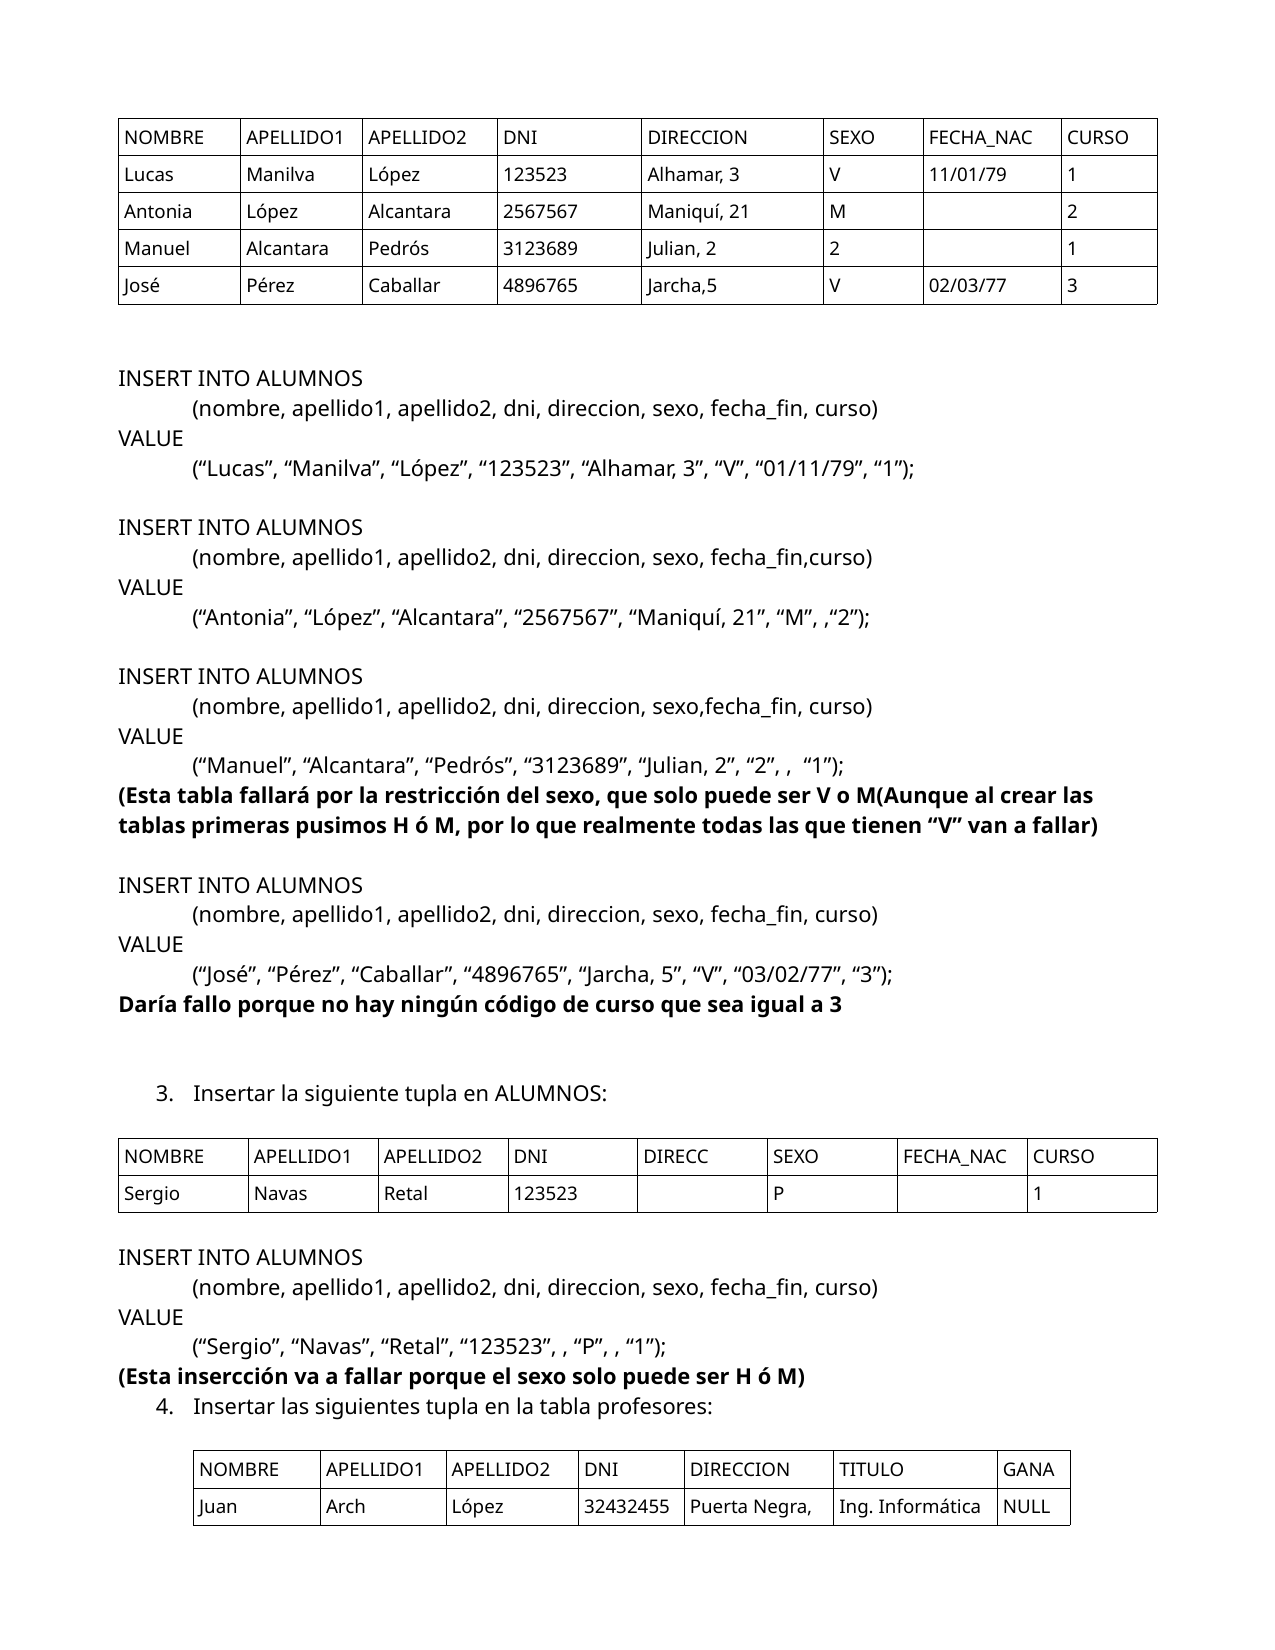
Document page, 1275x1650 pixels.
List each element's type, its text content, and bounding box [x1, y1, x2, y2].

table_cell Alcantara [241, 230, 362, 266]
text INSERT INTO ALUMNOS [118, 1242, 1157, 1272]
table_cell 1 [1028, 1176, 1157, 1212]
table_cell [924, 230, 1061, 266]
table_cell M [824, 193, 923, 229]
table_cell Manilva [241, 156, 362, 192]
table_header NOMBRE [119, 1139, 248, 1175]
table_cell V [824, 156, 923, 192]
table_cell López [241, 193, 362, 229]
text (“José”, “Pérez”, “Caballar”, “4896765”, “Jarcha, 5”, “V”, “03/02/77”, “3”); [118, 959, 1157, 989]
table_cell Pérez [241, 267, 362, 303]
table_header GANA [998, 1451, 1070, 1487]
table_header FECHA_NAC [898, 1139, 1027, 1175]
table_header DNI [509, 1139, 637, 1175]
table_cell Lucas [119, 156, 240, 192]
table_cell López [447, 1489, 578, 1524]
table_cell 123523 [498, 156, 641, 192]
text (nombre, apellido1, apellido2, dni, direccion, sexo, fecha_fin, curso) [118, 899, 1157, 929]
table_header APELLIDO2 [379, 1139, 508, 1175]
text VALUE [118, 929, 1157, 959]
text (nombre, apellido1, apellido2, dni, direccion, sexo, fecha_fin,curso) [118, 542, 1157, 572]
table_cell Antonia [119, 193, 240, 229]
text VALUE [118, 1301, 1157, 1331]
text INSERT INTO ALUMNOS [118, 661, 1157, 691]
table_cell 123523 [509, 1176, 637, 1212]
table_header NOMBRE [119, 119, 240, 155]
table_header APELLIDO1 [241, 119, 362, 155]
table_cell José [119, 267, 240, 303]
table_cell 01/11/79 [924, 156, 1061, 192]
text (“Sergio”, “Navas”, “Retal”, “123523”, , “P”, , “1”); [118, 1331, 1157, 1361]
table_cell Sergio [119, 1176, 248, 1212]
table_cell Ing. Informática [834, 1489, 997, 1524]
table_header SEXO [824, 119, 923, 155]
table_cell 1 [1062, 156, 1157, 192]
table_header NOMBRE [194, 1451, 320, 1487]
text (“Manuel”, “Alcantara”, “Pedrós”, “3123689”, “Julian, 2”, “2”, , “1”); [118, 751, 1157, 780]
table_cell [638, 1176, 767, 1212]
table_cell 2 [824, 230, 923, 266]
table_cell Julian, 2 [642, 230, 823, 266]
table_cell 2 [1062, 193, 1157, 229]
table_header APELLIDO1 [321, 1451, 446, 1487]
table_cell Alhamar, 3 [642, 156, 823, 192]
table_cell López [363, 156, 497, 192]
table_header FECHA_NAC [924, 119, 1061, 155]
text (nombre, apellido1, apellido2, dni, direccion, sexo, fecha_fin, curso) [118, 1272, 1157, 1301]
text VALUE [118, 572, 1157, 602]
table_cell Juan [194, 1489, 320, 1524]
text (Esta insercción va a fallar porque el sexo solo puede ser H ó M) [118, 1361, 1157, 1391]
table_cell P [768, 1176, 897, 1212]
table_cell [924, 193, 1061, 229]
table_cell 1 [1062, 230, 1157, 266]
table_header SEXO [768, 1139, 897, 1175]
table_header DNI [498, 119, 641, 155]
table_cell Retal [379, 1176, 508, 1212]
text (Esta tabla fallará por la restricción del sexo, que solo puede ser V o M(Aunque al crear las tablas primeras pusimos H ó M, por lo que realmente todas las que tienen “V” van a fallar) [118, 780, 1157, 840]
table_header TITULO [834, 1451, 997, 1487]
list Insertar la siguiente tupla en ALUMNOS: [156, 1078, 1157, 1108]
table_cell Arch [321, 1489, 446, 1524]
table_header APELLIDO1 [249, 1139, 378, 1175]
text (“Lucas”, “Manilva”, “López”, “123523”, “Alhamar, 3”, “V”, “01/11/79”, “1”); [118, 453, 1157, 482]
table_cell 3 [1062, 267, 1157, 303]
table_cell 03/02/77 [924, 267, 1061, 303]
table_cell [898, 1176, 1027, 1212]
text INSERT INTO ALUMNOS [118, 363, 1157, 393]
text (nombre, apellido1, apellido2, dni, direccion, sexo,fecha_fin, curso) [118, 691, 1157, 721]
table_cell Navas [249, 1176, 378, 1212]
text VALUE [118, 721, 1157, 751]
text (nombre, apellido1, apellido2, dni, direccion, sexo, fecha_fin, curso) [118, 393, 1157, 423]
table_cell Manuel [119, 230, 240, 266]
table_header DIRECC [638, 1139, 767, 1175]
table_header APELLIDO2 [363, 119, 497, 155]
table_cell 3123689 [498, 230, 641, 266]
list Insertar las siguientes tupla en la tabla profesores: [156, 1391, 1157, 1421]
table_header DNI [579, 1451, 684, 1487]
table_header CURSO [1028, 1139, 1157, 1175]
table_cell Jarcha,5 [642, 267, 823, 303]
table_cell 32432455 [579, 1489, 684, 1524]
table_cell Caballar [363, 267, 497, 303]
table_cell 4896765 [498, 267, 641, 303]
table_cell 2567567 [498, 193, 641, 229]
table_header APELLIDO2 [447, 1451, 578, 1487]
table_cell Puerta Negra, [685, 1489, 833, 1524]
text (“Antonia”, “López”, “Alcantara”, “2567567”, “Maniquí, 21”, “M”, ,“2”); [118, 602, 1157, 631]
table_cell V [824, 267, 923, 303]
table_cell Maniquí, 21 [642, 193, 823, 229]
table_header DIRECCION [685, 1451, 833, 1487]
text INSERT INTO ALUMNOS [118, 870, 1157, 899]
table_header DIRECCION [642, 119, 823, 155]
text VALUE [118, 423, 1157, 453]
table_cell NULL [998, 1489, 1070, 1524]
table_cell Alcantara [363, 193, 497, 229]
text Daría fallo porque no hay ningún código de curso que sea igual a 3 [118, 989, 1157, 1019]
text INSERT INTO ALUMNOS [118, 512, 1157, 542]
table_cell Pedrós [363, 230, 497, 266]
table_header CURSO [1062, 119, 1157, 155]
